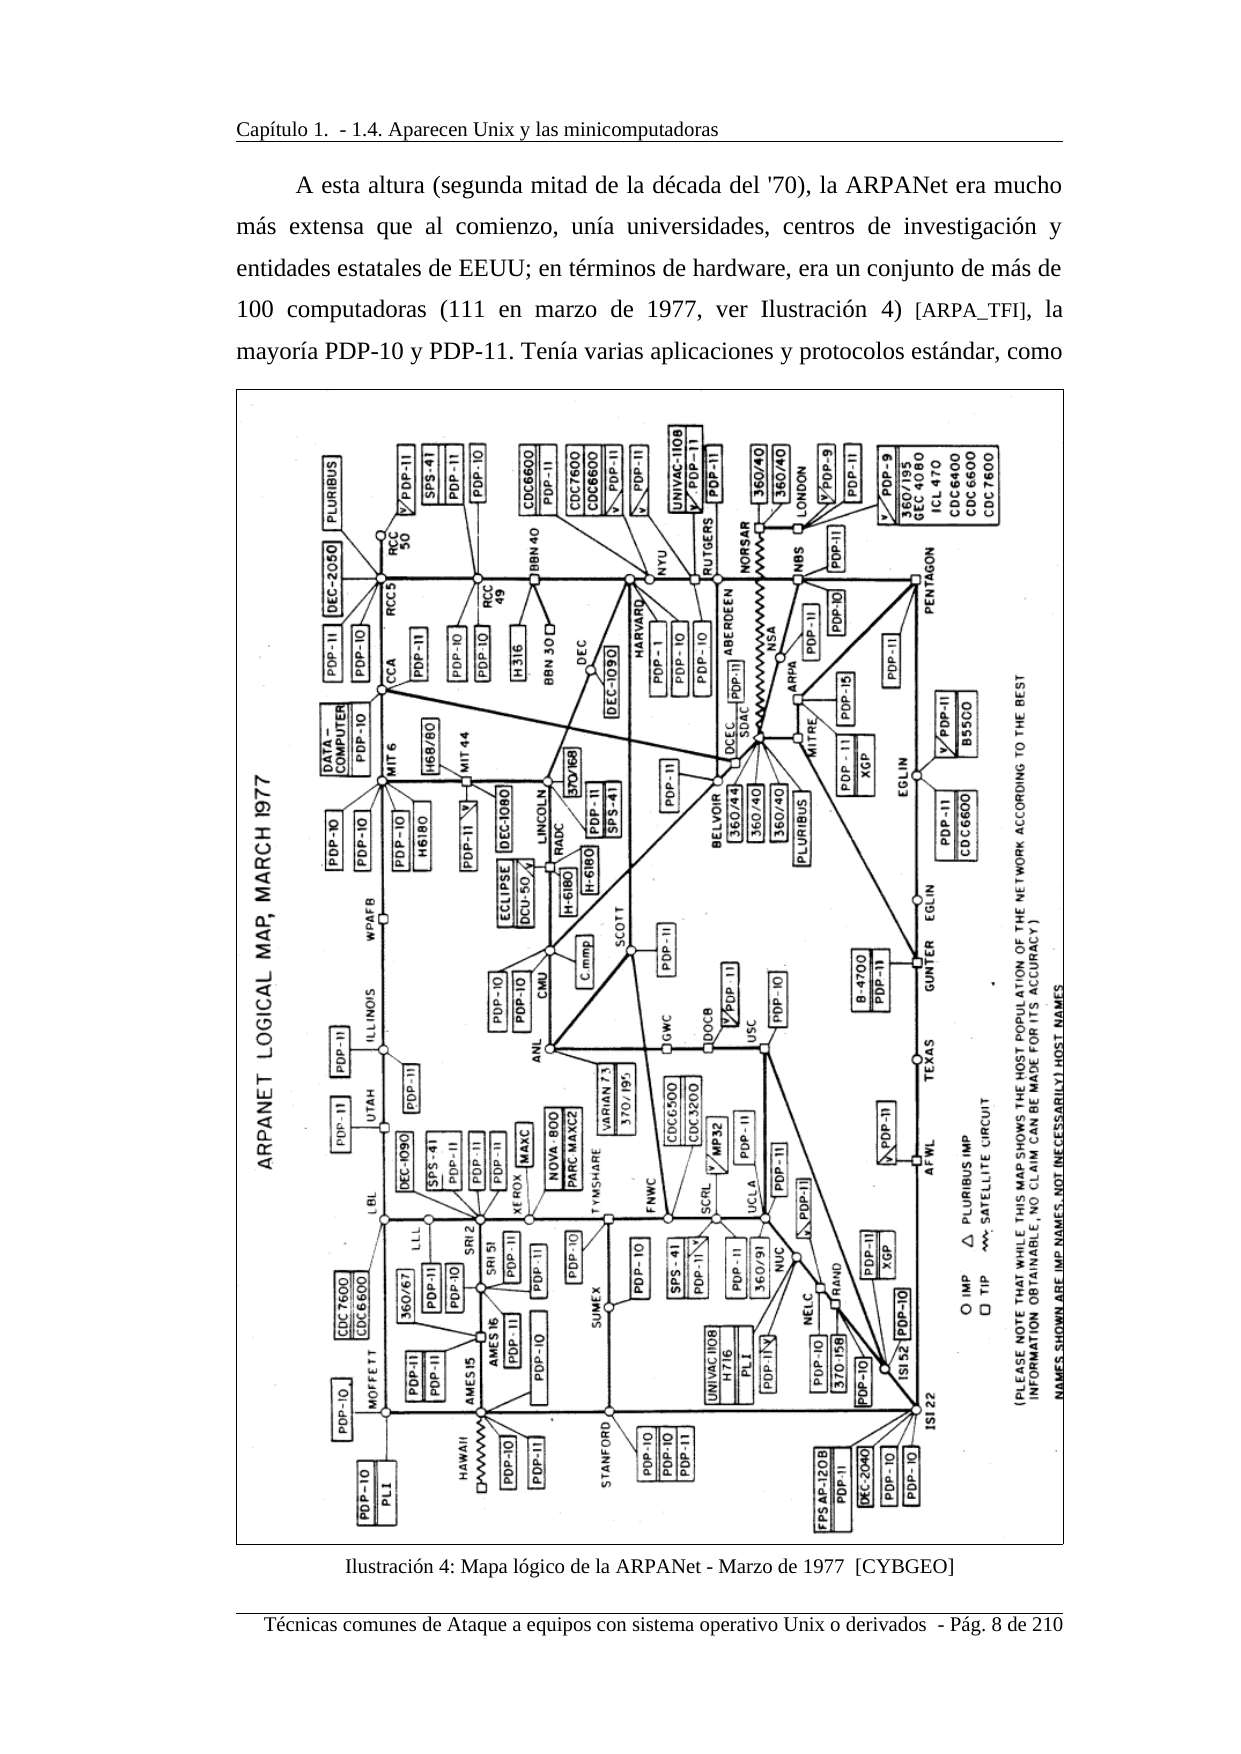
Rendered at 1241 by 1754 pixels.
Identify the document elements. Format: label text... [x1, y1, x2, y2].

text A esta altura (segunda mitad de la década del '70), la ARPANet era mucho más extensa que al comienzo, unía universidades, centros de investigación y entidades estatales de EEUU; en términos de hardware, era un conjunto de más de 100 computadoras (111 en marzo de 1977, ver Ilustración 4) [ARPA_TFI], la mayoría PDP-10 y PDP-11. Tenía varias aplicaciones y protocolos estándar, como [236, 171, 1063, 365]
picture [237, 390, 1063, 1544]
text Ilustración 4: Mapa lógico de la ARPANet - Marzo de 1977 [CYBGEO] [236, 1545, 1063, 1578]
